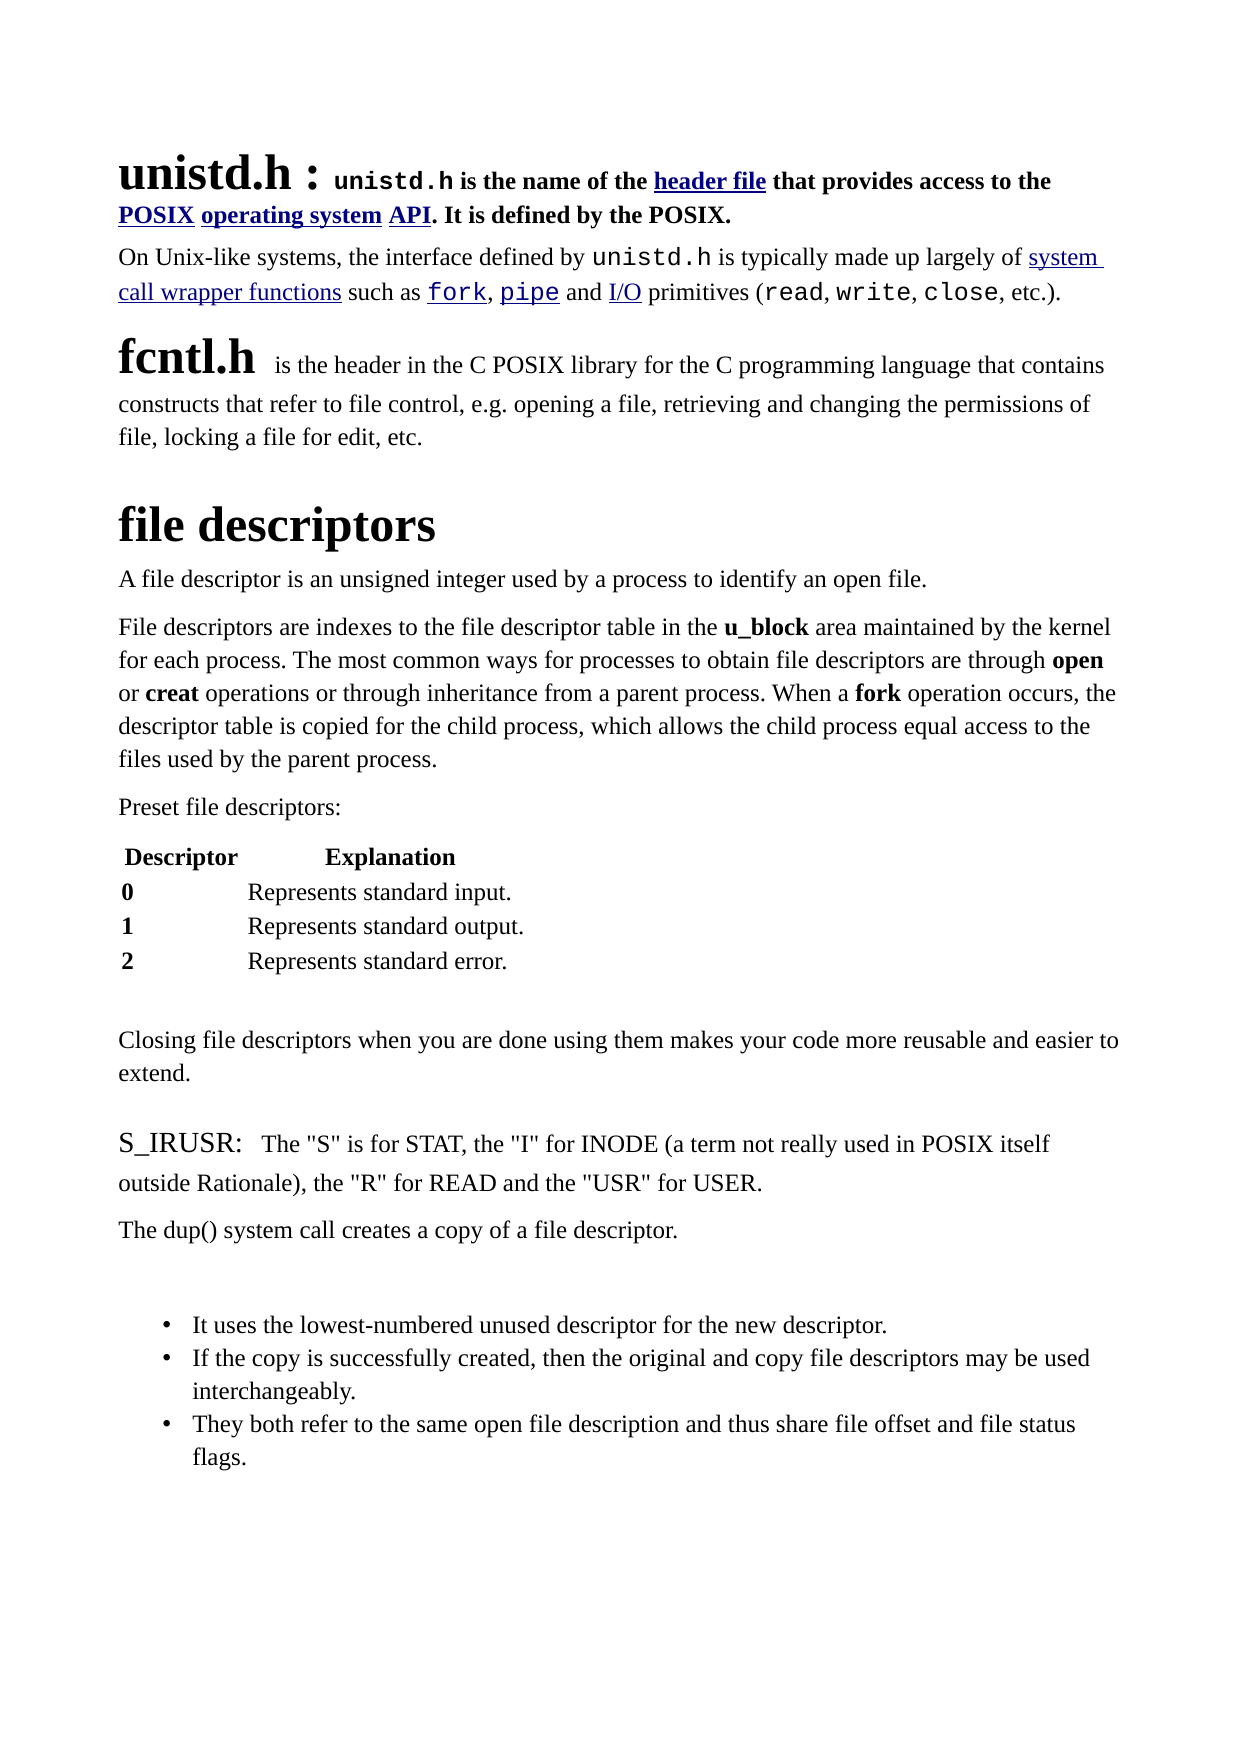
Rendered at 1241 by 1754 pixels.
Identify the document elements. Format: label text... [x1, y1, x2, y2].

text S_IRUSR: The "S" is for STAT, the "I" for INODE (a term not really used in POSIX itself outside Rationale), the "R" for READ and the "USR" for USER. [118, 1106, 1122, 1196]
table_header Explanation [244, 839, 536, 874]
table_cell Represents standard error. [244, 943, 536, 978]
text On Unix-like systems, the interface defined by unistd.h is typically made up largely of system call wrapper functions such as fork, pipe and I/O primitives (read, write, close, etc.). [118, 242, 1122, 308]
table_cell Represents standard output. [244, 909, 536, 943]
table_cell 2 [118, 943, 244, 978]
table_cell 0 [118, 874, 244, 908]
list They both refer to the same open file description and thus share file offset and file status flags. [162, 1409, 1122, 1471]
table_cell Represents standard input. [244, 874, 536, 908]
text Closing file descriptors when you are done using them makes your code more reusable and easier to extend. [118, 1025, 1122, 1087]
subtitle unistd.h : unistd.h is the name of the header file that provides access to the POSIX operating system API. It is defined by the POSIX. [118, 143, 1122, 229]
table_header Descriptor [118, 839, 244, 874]
list It uses the lowest-numbered unused descriptor for the new descriptor. [162, 1310, 1122, 1339]
text Preset file descriptors: [118, 792, 1122, 820]
text A file descriptor is an unsigned integer used by a process to identify an open file. [118, 564, 1122, 593]
text fcntl.h is the header in the C POSIX library for the C programming language that contains constructs that refer to file control, e.g. opening a file, retrieving and changing the permissions of file, locking a file for edit, etc. [118, 327, 1122, 451]
table_cell 1 [118, 909, 244, 943]
subtitle file descriptors [118, 494, 1122, 552]
text The dup() system call creates a copy of a file descriptor. [118, 1215, 1122, 1244]
list If the copy is successfully created, then the original and copy file descriptors may be used interchangeably. [162, 1343, 1122, 1405]
text File descriptors are indexes to the file descriptor table in the u_block area maintained by the kernel for each process. The most common ways for processes to obtain file descriptors are through open or creat operations or through inheritance from a parent process. When a fork operation occurs, the descriptor table is copied for the child process, which allows the child process equal access to the files used by the parent process. [118, 612, 1122, 773]
